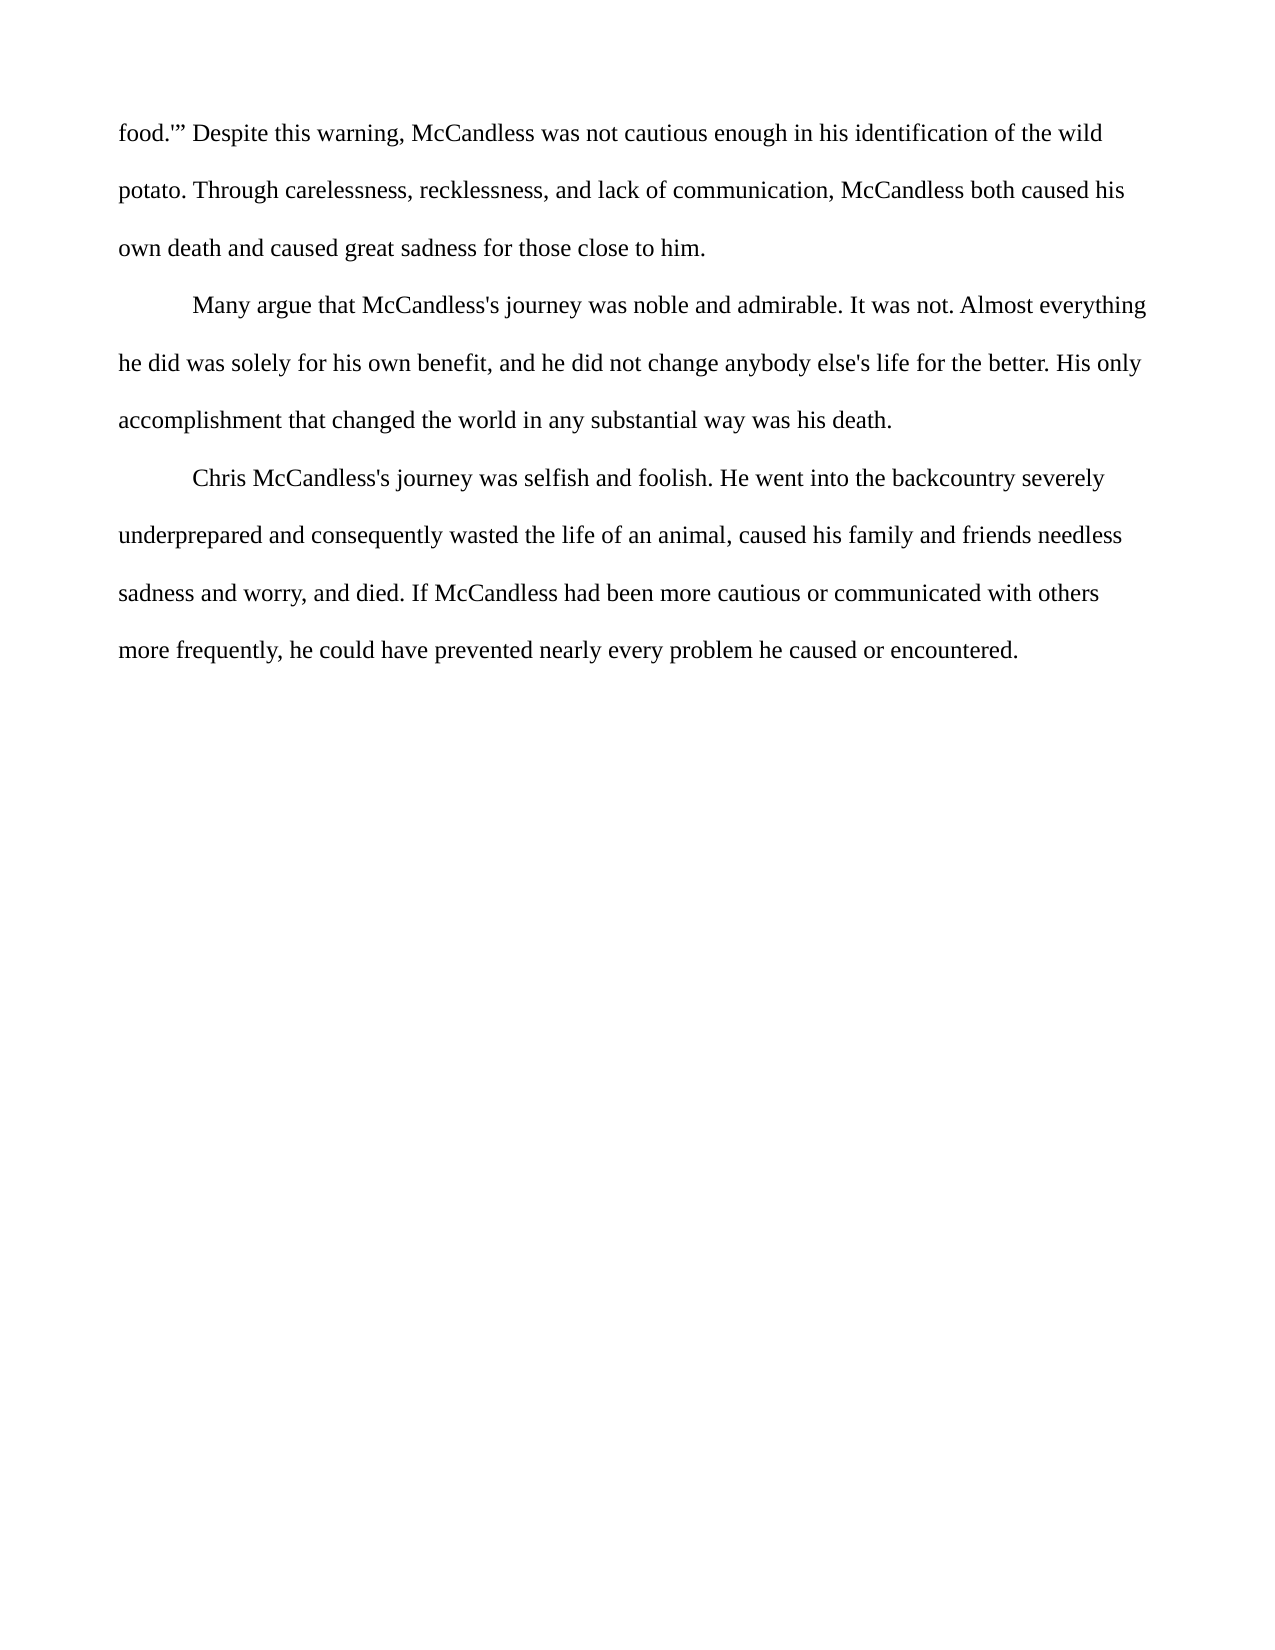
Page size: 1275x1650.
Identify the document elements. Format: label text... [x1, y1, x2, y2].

text food.'” Despite this warning, McCandless was not cautious enough in his identification of the wild potato. Through carelessness, recklessness, and lack of communication, McCandless both caused his own death and caused great sadness for those close to him. [118, 118, 1157, 262]
text Chris McCandless's journey was selfish and foolish. He went into the backcountry severely underprepared and consequently wasted the life of an animal, caused his family and friends needless sadness and worry, and died. If McCandless had been more cautious or communicated with others more frequently, he could have prevented nearly every problem he caused or encountered. [118, 463, 1157, 664]
text Many argue that McCandless's journey was noble and admirable. It was not. Almost everything he did was solely for his own benefit, and he did not change anybody else's life for the better. His only accomplishment that changed the world in any substantial way was his death. [118, 291, 1157, 434]
